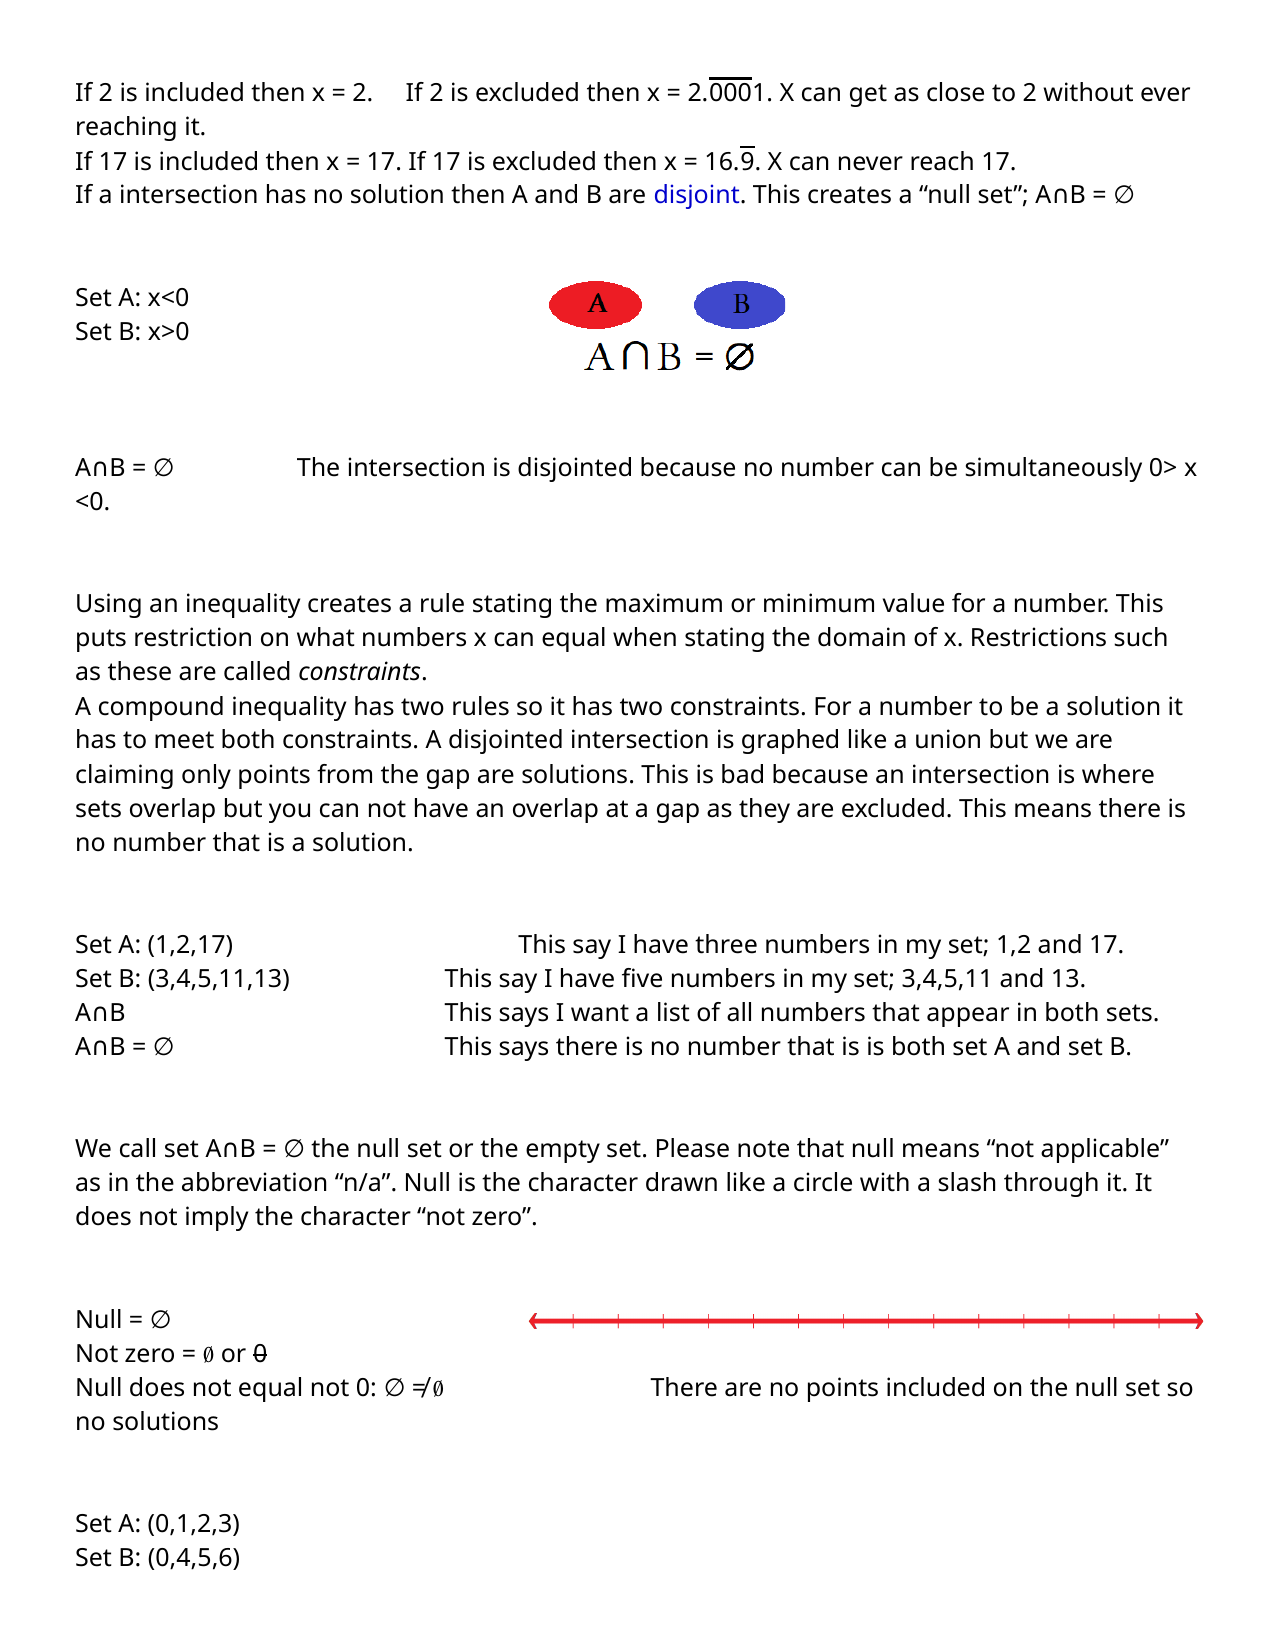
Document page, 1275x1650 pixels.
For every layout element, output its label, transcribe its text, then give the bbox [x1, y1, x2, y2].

picture [549, 281, 786, 372]
text A∩B = ∅ The intersection is disjointed because no number can be simultaneously 0> x <0. [75, 450, 1200, 518]
text Set B: (3,4,5,11,13) This say I have five numbers in my set; 3,4,5,11 and 13. [75, 961, 1200, 995]
text We call set A∩B = ∅ the null set or the empty set. Please note that null means “not applicable” as in the abbreviation “n/a”. Null is the character drawn like a circle with a slash through it. It does not imply the character “not zero”. [75, 1131, 1200, 1233]
text A∩B This says I want a list of all numbers that appear in both sets. [75, 995, 1200, 1029]
text A∩B = ∅ This says there is no number that is is both set A and set B. [75, 1029, 1200, 1063]
text If 17 is included then x = 17. If 17 is excluded then x = 16.9. X can never reach 17. [75, 143, 1200, 177]
text If 2 is included then x = 2. If 2 is excluded then x = 2.0001. X can get as close to 2 without ever reaching it. [75, 75, 1200, 143]
text If a intersection has no solution then A and B are disjoint. This creates a “null set”; A∩B = ∅ [75, 177, 1200, 211]
text Null = ∅ [75, 1301, 1200, 1335]
text Set A: (0,1,2,3) [75, 1506, 1200, 1540]
text Using an inequality creates a rule stating the maximum or minimum value for a number. This puts restriction on what numbers x can equal when stating the domain of x. Restrictions such as these are called constraints. [75, 586, 1200, 688]
text Set A: x<0 [75, 279, 1200, 313]
text Set B: x>0 [75, 313, 549, 347]
picture [528, 1313, 1204, 1329]
text Set B: (0,4,5,6) [75, 1540, 1200, 1574]
text Set A: (1,2,17) This say I have three numbers in my set; 1,2 and 17. [75, 927, 1200, 961]
text Null does not equal not 0: ∅ ≠  There are no points included on the null set so no solutions [75, 1369, 1200, 1437]
text A compound inequality has two rules so it has two constraints. For a number to be a solution it has to meet both constraints. A disjointed intersection is graphed like a union but we are claiming only points from the gap are solutions. This is bad because an intersection is where sets overlap but you can not have an overlap at a gap as they are excluded. This means there is no number that is a solution. [75, 688, 1200, 858]
text Not zero =  or 0 [75, 1335, 1200, 1369]
text [786, 313, 1200, 347]
